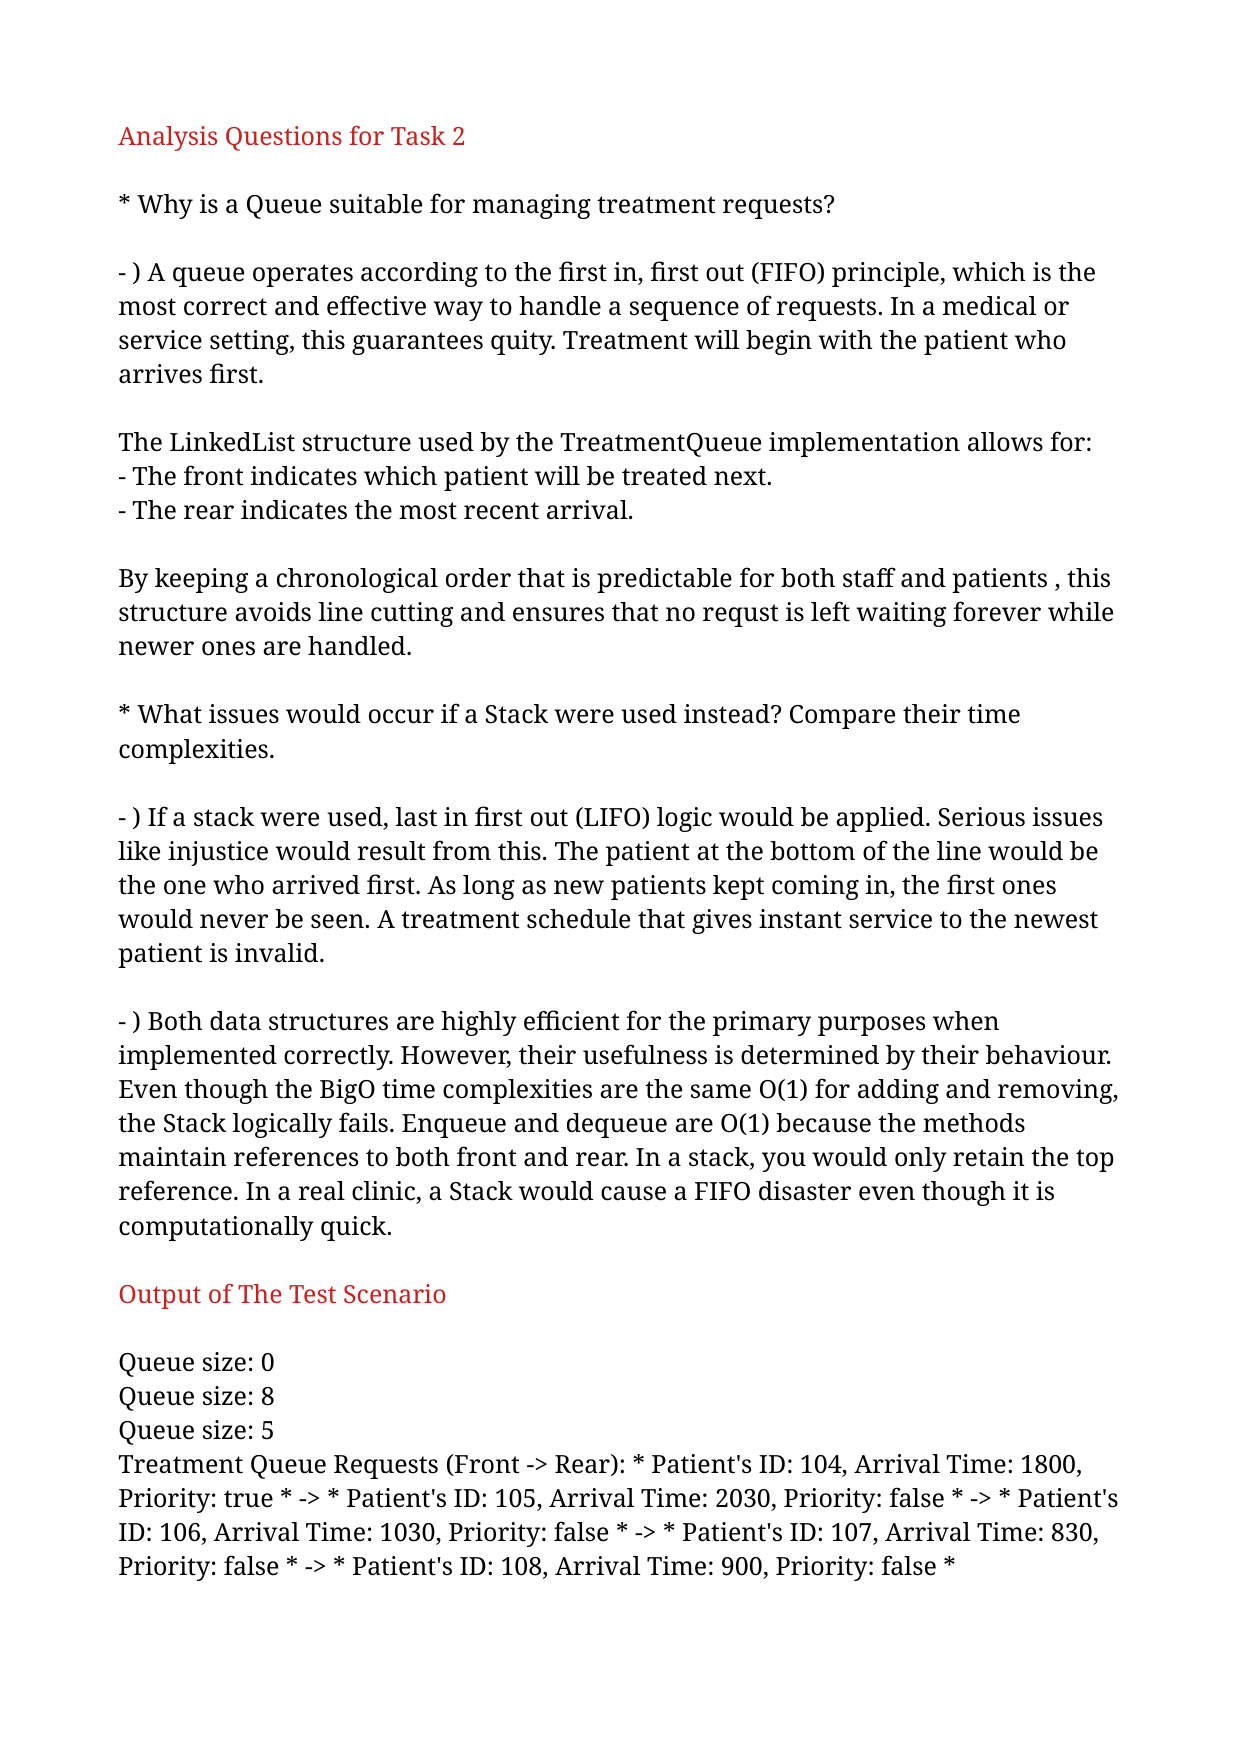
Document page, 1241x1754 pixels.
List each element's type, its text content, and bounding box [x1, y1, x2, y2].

text Queue size: 5 [118, 1412, 1122, 1447]
text * Why is a Queue suitable for managing treatment requests? [118, 186, 1122, 220]
text Queue size: 0 [118, 1344, 1122, 1378]
text - ) Both data structures are highly efficient for the primary purposes when implemented correctly. However, their usefulness is determined by their behaviour. [118, 1004, 1122, 1072]
text Queue size: 8 [118, 1378, 1122, 1412]
text Output of The Test Scenario [118, 1276, 1122, 1310]
text - The rear indicates the most recent arrival. [118, 493, 1122, 527]
text - The front indicates which patient will be treated next. [118, 459, 1122, 493]
text Even though the BigO time complexities are the same O(1) for adding and removing, the Stack logically fails. Enqueue and dequeue are O(1) because the methods maintain references to both front and rear. In a stack, you would only retain the top reference. In a real clinic, a Stack would cause a FIFO disaster even though it is computationally quick. [118, 1072, 1122, 1242]
text Treatment Queue Requests (Front -> Rear): * Patient's ID: 104, Arrival Time: 1800, Priority: true * -> * Patient's ID: 105, Arrival Time: 2030, Priority: false * -> * Patient's ID: 106, Arrival Time: 1030, Priority: false * -> * Patient's ID: 107, Arrival Time: 830, Priority: false * -> * Patient's ID: 108, Arrival Time: 900, Priority: false * [118, 1447, 1122, 1583]
text - ) A queue operates according to the first in, first out (FIFO) principle, which is the most correct and effective way to handle a sequence of requests. In a medical or service setting, this guarantees quity. Treatment will begin with the patient who arrives first. [118, 254, 1122, 391]
text * What issues would occur if a Stack were used instead? Compare their time complexities. [118, 697, 1122, 765]
text The LinkedList structure used by the TreatmentQueue implementation allows for: [118, 425, 1122, 459]
text By keeping a chronological order that is predictable for both staff and patients , this structure avoids line cutting and ensures that no requst is left waiting forever while newer ones are handled. [118, 561, 1122, 663]
text - ) If a stack were used, last in first out (LIFO) logic would be applied. Serious issues like injustice would result from this. The patient at the bottom of the line would be the one who arrived first. As long as new patients kept coming in, the first ones would never be seen. A treatment schedule that gives instant service to the newest patient is invalid. [118, 799, 1122, 970]
text Analysis Questions for Task 2 [118, 118, 1122, 152]
